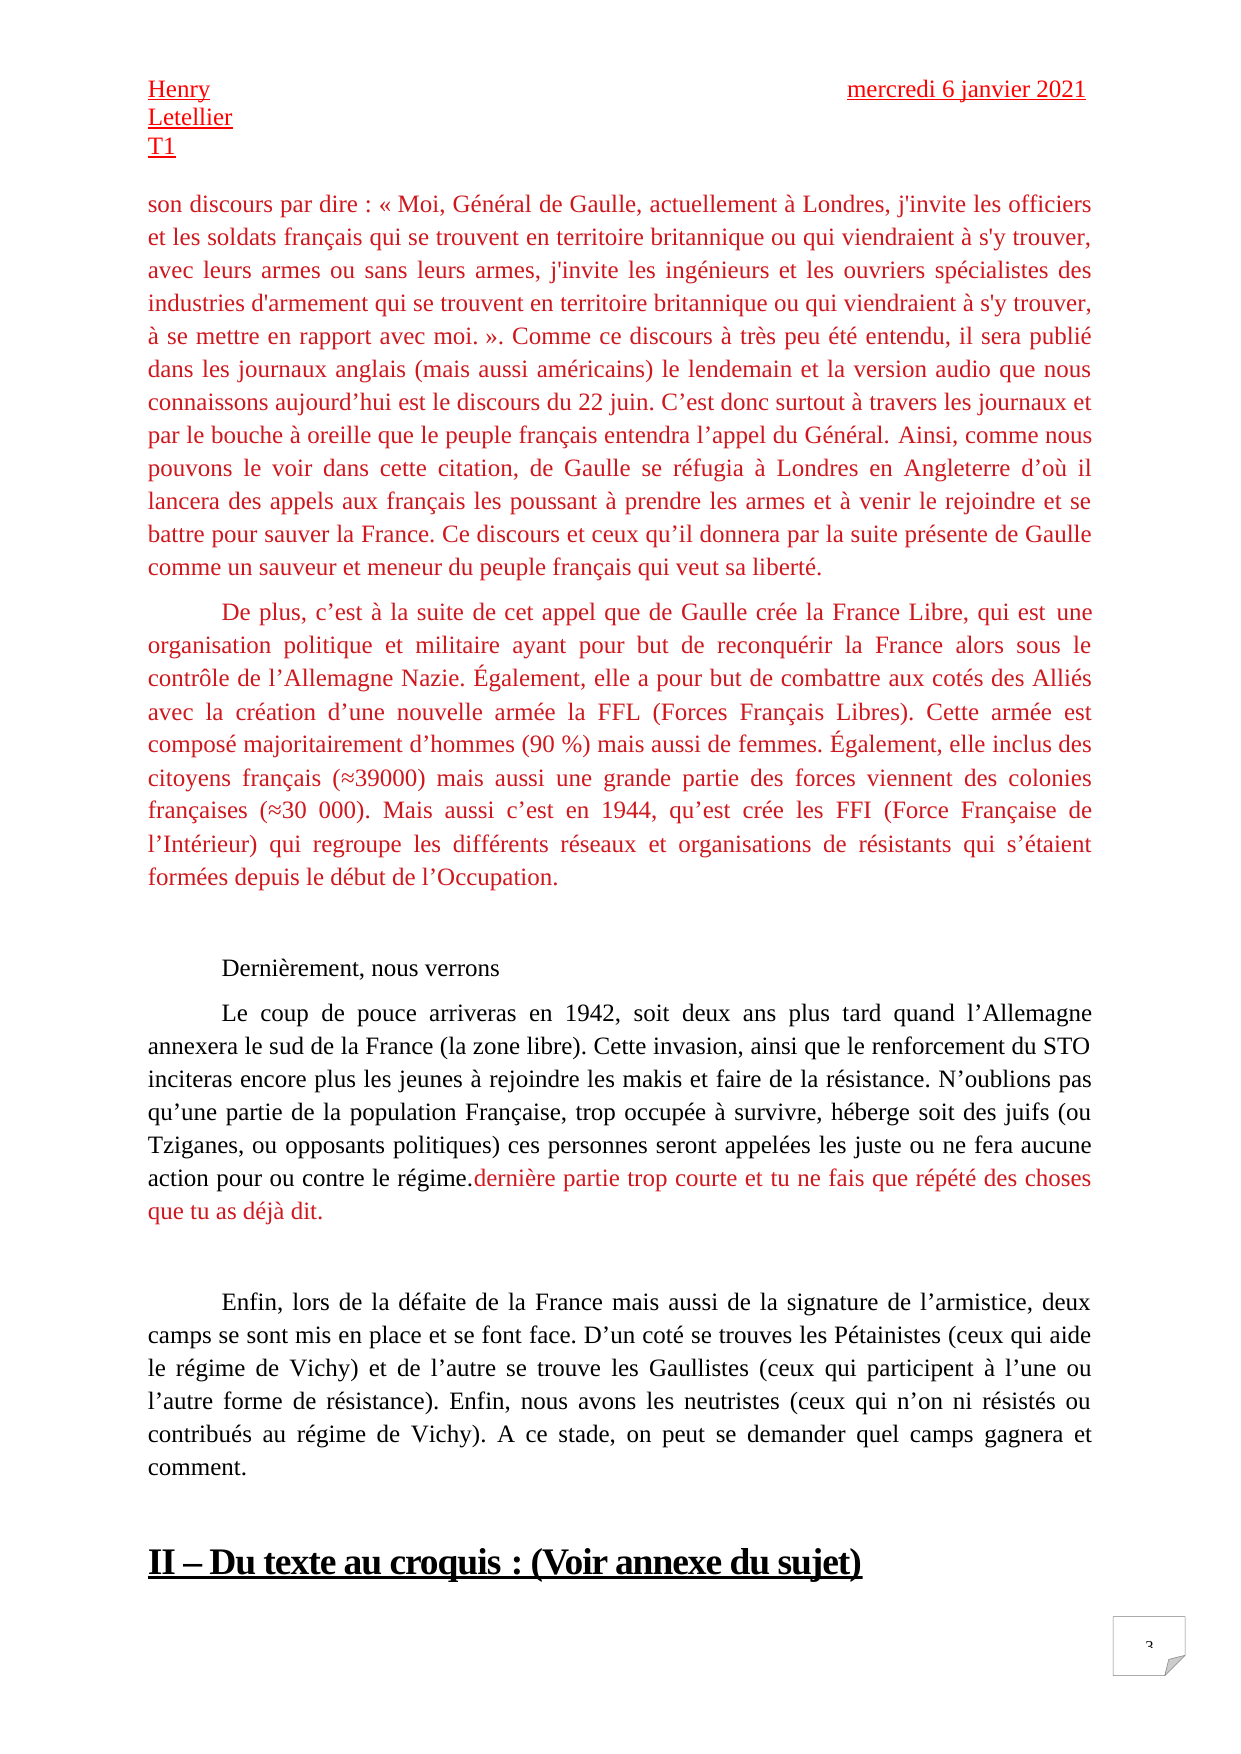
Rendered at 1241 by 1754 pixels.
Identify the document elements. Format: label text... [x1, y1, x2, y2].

title II – Du texte au croquis : (Voir annexe du sujet) [148, 1539, 1093, 1582]
text Le coup de pouce arriveras en 1942, soit deux ans plus tard quand l’Allemagne annexera le sud de la France (la zone libre). Cette invasion, ainsi que le renforcement du STO inciteras encore plus les jeunes à rejoindre les makis et faire de la résistance. N’oublions pas qu’une partie de la population Française, trop occupée à survivre, héberge soit des juifs (ou Tziganes, ou opposants politiques) ces personnes seront appelées les juste ou ne fera aucune action pour ou contre le régime.dernière partie trop courte et tu ne fais que répété des choses que tu as déjà dit. [148, 998, 1093, 1225]
text De plus, c’est à la suite de cet appel que de Gaulle crée la France Libre, qui est une organisation politique et militaire ayant pour but de reconquérir la France alors sous le contrôle de l’Allemagne Nazie. Également, elle a pour but de combattre aux cotés des Alliés avec la création d’une nouvelle armée la FFL (Forces Français Libres). Cette armée est composé majoritairement d’hommes (90 %) mais aussi de femmes. Également, elle inclus des citoyens français (≈39000) mais aussi une grande partie des forces viennent des colonies françaises (≈30 000). Mais aussi c’est en 1944, qu’est crée les FFI (Force Française de l’Intérieur) qui regroupe les différents réseaux et organisations de résistants qui s’étaient formées depuis le début de l’Occupation. [148, 597, 1093, 890]
text Dernièrement, nous verrons [148, 953, 1093, 981]
text son discours par dire : « Moi, Général de Gaulle, actuellement à Londres, j'invite les officiers et les soldats français qui se trouvent en territoire britannique ou qui viendraient à s'y trouver, avec leurs armes ou sans leurs armes, j'invite les ingénieurs et les ouvriers spécialistes des industries d'armement qui se trouvent en territoire britannique ou qui viendraient à s'y trouver, à se mettre en rapport avec moi. ». Comme ce discours à très peu été entendu, il sera publié dans les journaux anglais (mais aussi américains) le lendemain et la version audio que nous connaissons aujourd’hui est le discours du 22 juin. C’est donc surtout à travers les journaux et par le bouche à oreille que le peuple français entendra l’appel du Général. Ainsi, comme nous pouvons le voir dans cette citation, de Gaulle se réfugia à Londres en Angleterre d’où il lancera des appels aux français les poussant à prendre les armes et à venir le rejoindre et se battre pour sauver la France. Ce discours et ceux qu’il donnera par la suite présente de Gaulle comme un sauveur et meneur du peuple français qui veut sa liberté. [148, 189, 1093, 581]
text Enfin, lors de la défaite de la France mais aussi de la signature de l’armistice, deux camps se sont mis en place et se font face. D’un coté se trouves les Pétainistes (ceux qui aide le régime de Vichy) et de l’autre se trouve les Gaullistes (ceux qui participent à l’une ou l’autre forme de résistance). Enfin, nous avons les neutristes (ceux qui n’on ni résistés ou contribués au régime de Vichy). A ce stade, on peut se demander quel camps gagnera et comment. [148, 1287, 1093, 1481]
